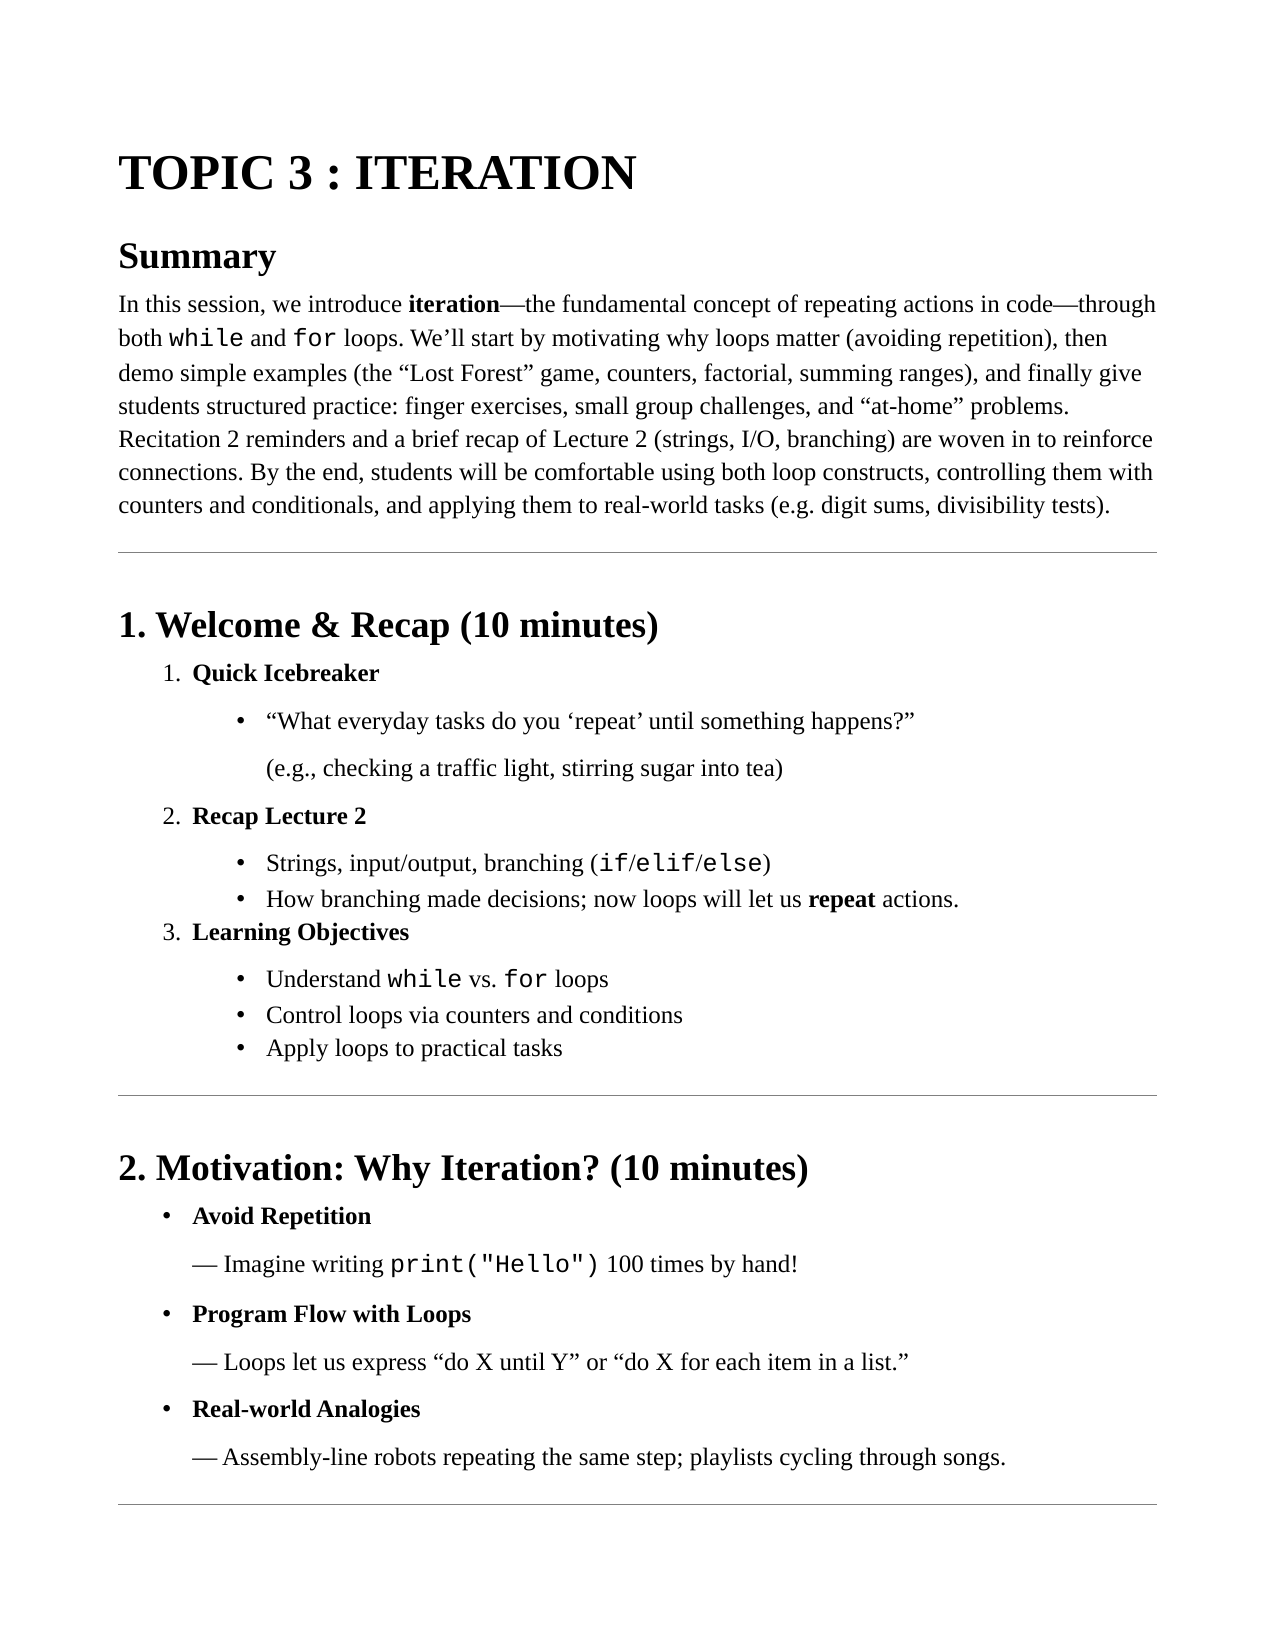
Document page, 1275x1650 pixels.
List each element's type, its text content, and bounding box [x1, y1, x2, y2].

list Program Flow with Loops [162, 1299, 1157, 1328]
list Learning Objectives [162, 917, 1157, 946]
list Strings, input/output, branching (if/elif/else) [236, 848, 1157, 879]
list ― Loops let us express “do X until Y” or “do X for each item in a list.” [162, 1347, 1157, 1375]
list Apply loops to practical tasks [236, 1033, 1157, 1062]
subtitle TOPIC 3 : ITERATION [118, 143, 1157, 201]
list Understand while vs. for loops [236, 964, 1157, 995]
list (e.g., checking a traffic light, stirring sugar into tea) [236, 753, 1157, 782]
list “What everyday tasks do you ‘repeat’ until something happens?” [236, 706, 1157, 734]
list How branching made decisions; now loops will let us repeat actions. [236, 884, 1157, 913]
list Real-world Analogies [162, 1394, 1157, 1423]
text In this session, we introduce iteration—the fundamental concept of repeating actions in code—through both while and for loops. We’ll start by motivating why loops matter (avoiding repetition), then demo simple examples (the “Lost Forest” game, counters, factorial, summing ranges), and finally give students structured practice: finger exercises, small group challenges, and “at-home” problems. Recitation 2 reminders and a brief recap of Lecture 2 (strings, I/O, branching) are woven in to reinforce connections. By the end, students will be comfortable using both loop constructs, controlling them with counters and conditionals, and applying them to real-world tasks (e.g. digit sums, divisibility tests). [118, 289, 1157, 518]
list Control loops via counters and conditions [236, 1000, 1157, 1029]
list ― Imagine writing print("Hello") 100 times by hand! [162, 1249, 1157, 1280]
list Quick Icebreaker [162, 658, 1157, 687]
list Avoid Repetition [162, 1201, 1157, 1230]
list ― Assembly-line robots repeating the same step; playlists cycling through songs. [162, 1442, 1157, 1471]
subtitle 1. Welcome & Recap (10 minutes) [118, 602, 1157, 646]
list Recap Lecture 2 [162, 801, 1157, 830]
subtitle Summary [118, 234, 1157, 277]
subtitle 2. Motivation: Why Iteration? (10 minutes) [118, 1146, 1157, 1189]
